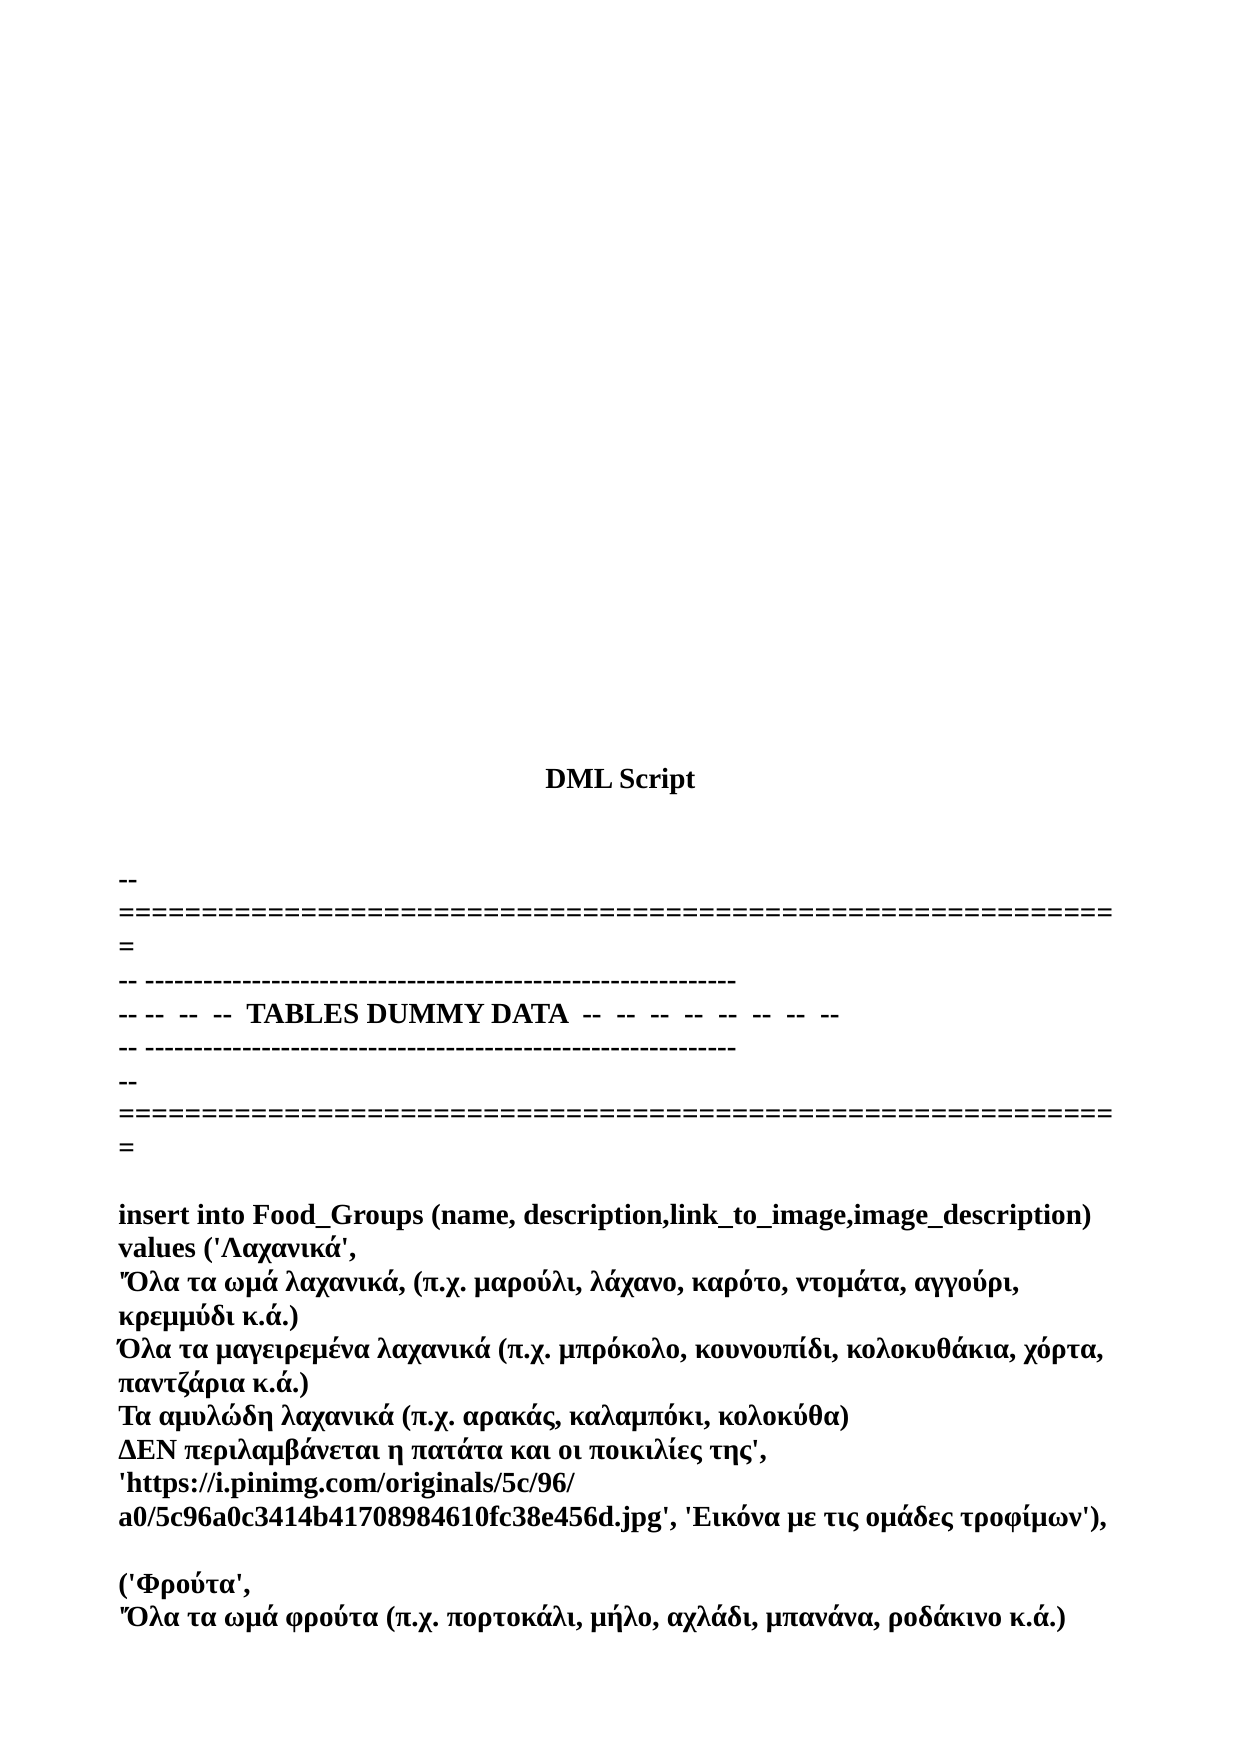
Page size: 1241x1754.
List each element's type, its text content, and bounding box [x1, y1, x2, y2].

text 'https://i.pinimg.com/originals/5c/96/a0/5c96a0c3414b41708984610fc38e456d.jpg', 'Εικόνα με τις ομάδες τροφίμων'), [118, 1465, 1122, 1532]
text 'Όλα τα ωμά φρούτα (π.χ. πορτοκάλι, μήλο, αχλάδι, μπανάνα, ροδάκινο κ.ά.) [118, 1599, 1122, 1633]
text -- ------------------------------------------------------------- [118, 1029, 1122, 1063]
text ('Φρούτα', [118, 1566, 1122, 1599]
text ΔΕΝ περιλαμβάνεται η πατάτα και οι ποικιλίες της', [118, 1432, 1122, 1465]
text 'Όλα τα ωμά λαχανικά, (π.χ. μαρούλι, λάχανο, καρότο, ντομάτα, αγγούρι, κρεμμύδι κ.ά.) [118, 1264, 1122, 1331]
text -- ============================================================= [118, 862, 1122, 962]
text values ('Λαχανικά', [118, 1231, 1122, 1264]
text DML Script [118, 761, 1122, 794]
text -- ============================================================= [118, 1063, 1122, 1163]
text insert into Food_Groups (name, description,link_to_image,image_description) [118, 1197, 1122, 1231]
text Όλα τα μαγειρεμένα λαχανικά (π.χ. μπρόκολο, κουνουπίδι, κολοκυθάκια, χόρτα, παντζάρια κ.ά.) [118, 1331, 1122, 1398]
text Τα αμυλώδη λαχανικά (π.χ. αρακάς, καλαμπόκι, κολοκύθα) [118, 1398, 1122, 1432]
text -- -- -- -- TABLES DUMMY DATA -- -- -- -- -- -- -- -- [118, 996, 1122, 1029]
text -- ------------------------------------------------------------- [118, 962, 1122, 996]
